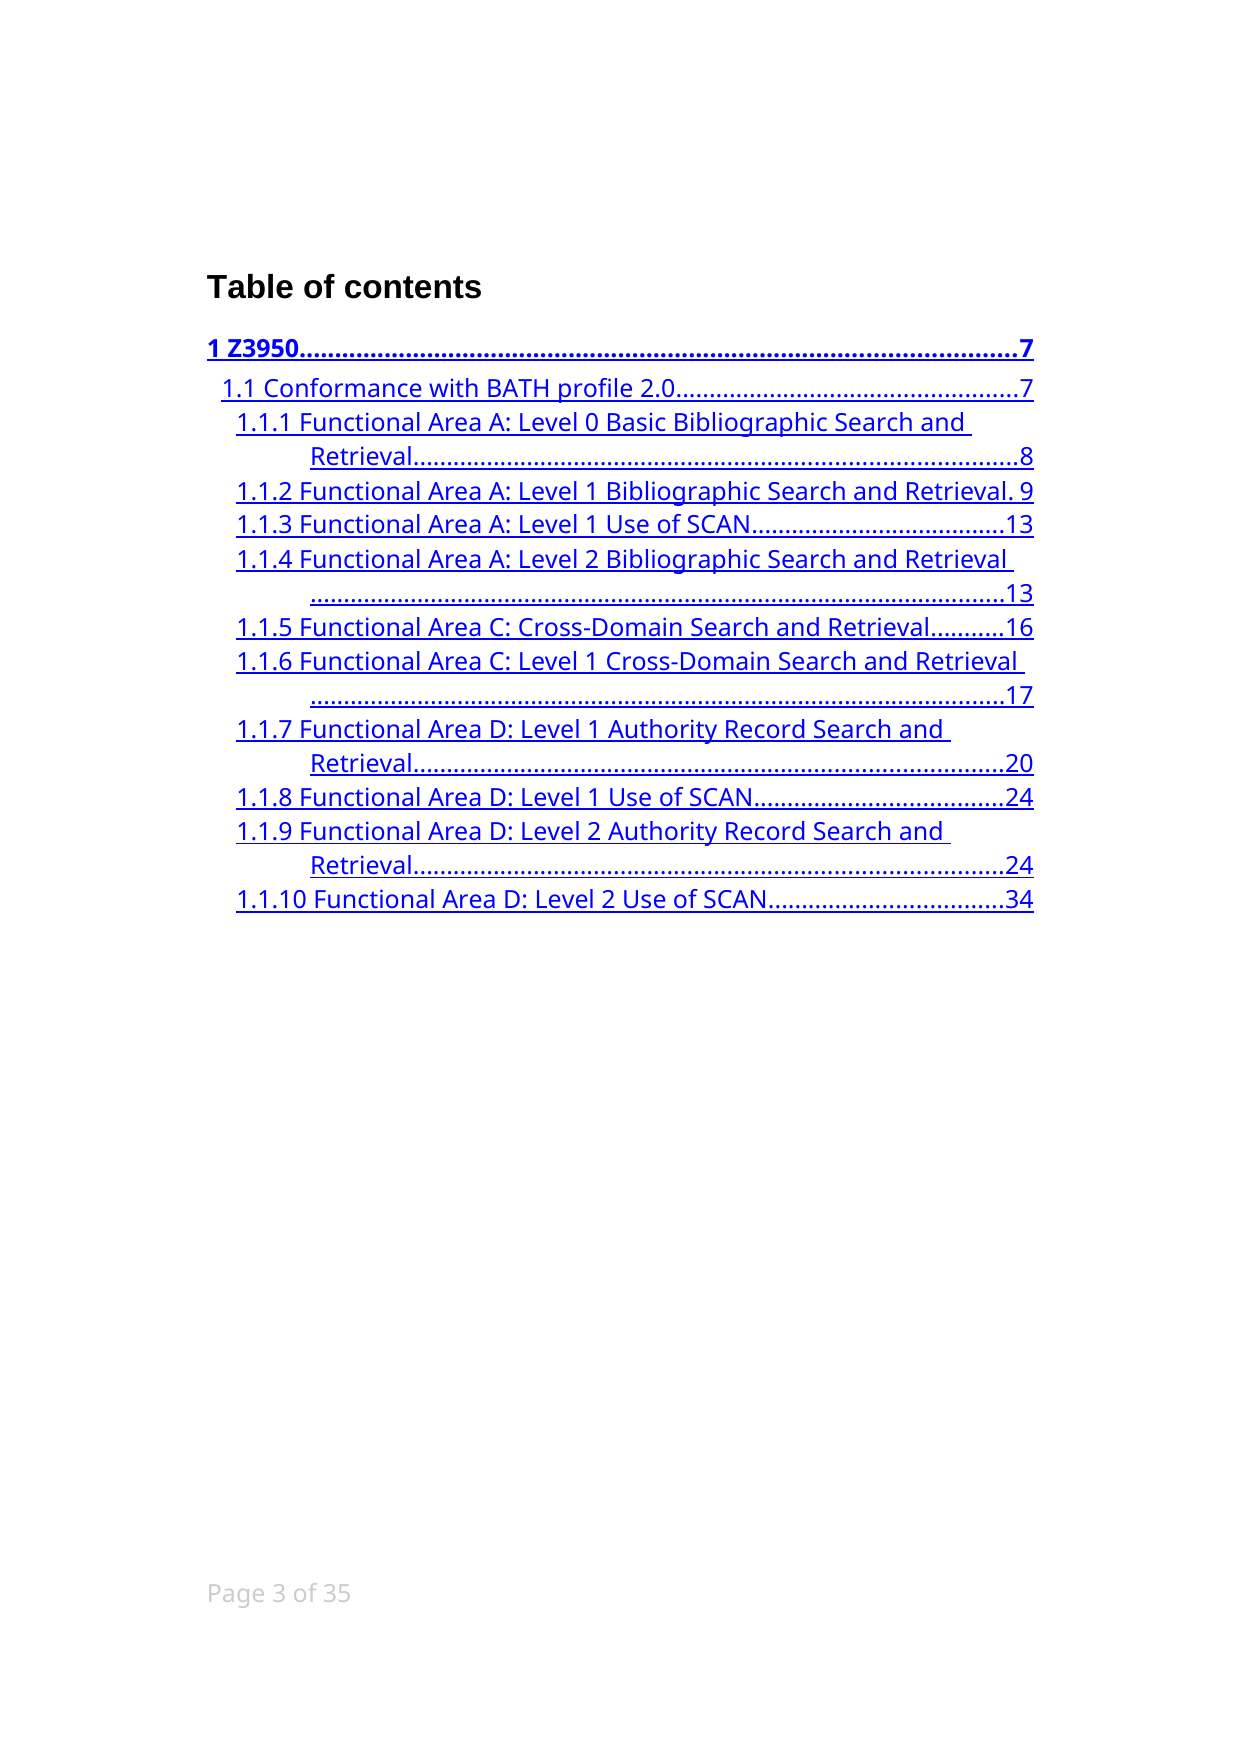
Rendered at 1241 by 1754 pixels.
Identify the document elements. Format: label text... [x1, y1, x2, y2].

text 1.1.8 Functional Area D: Level 1 Use of SCAN 24 [236, 780, 1033, 808]
text 1 Z3950 7 [207, 331, 1033, 359]
text 1.1.3 Functional Area A: Level 1 Use of SCAN 13 [236, 507, 1033, 536]
text 1.1.10 Functional Area D: Level 2 Use of SCAN 34 [236, 882, 1033, 911]
text 1.1.1 Functional Area A: Level 0 Basic Bibliographic Search and Retrieval 8 [236, 405, 1033, 473]
text 1.1.2 Functional Area A: Level 1 Bibliographic Search and Retrieval 9 [236, 473, 1033, 502]
text 1.1.6 Functional Area C: Level 1 Cross-Domain Search and Retrieval 17 [236, 643, 1033, 712]
text [207, 361, 1033, 365]
text [236, 810, 1033, 814]
text 1.1 Conformance with BATH profile 2.0 7 [221, 371, 1033, 400]
text 1.1.4 Functional Area A: Level 2 Bibliographic Search and Retrieval 13 [236, 541, 1033, 609]
text 1.1.7 Functional Area D: Level 1 Authority Record Search and Retrieval 20 [236, 712, 1033, 780]
subtitle Table of contents [207, 267, 1033, 306]
text 1.1.5 Functional Area C: Cross-Domain Search and Retrieval 16 [236, 609, 1033, 638]
text 1.1.9 Functional Area D: Level 2 Authority Record Search and Retrieval 24 [236, 814, 1033, 882]
